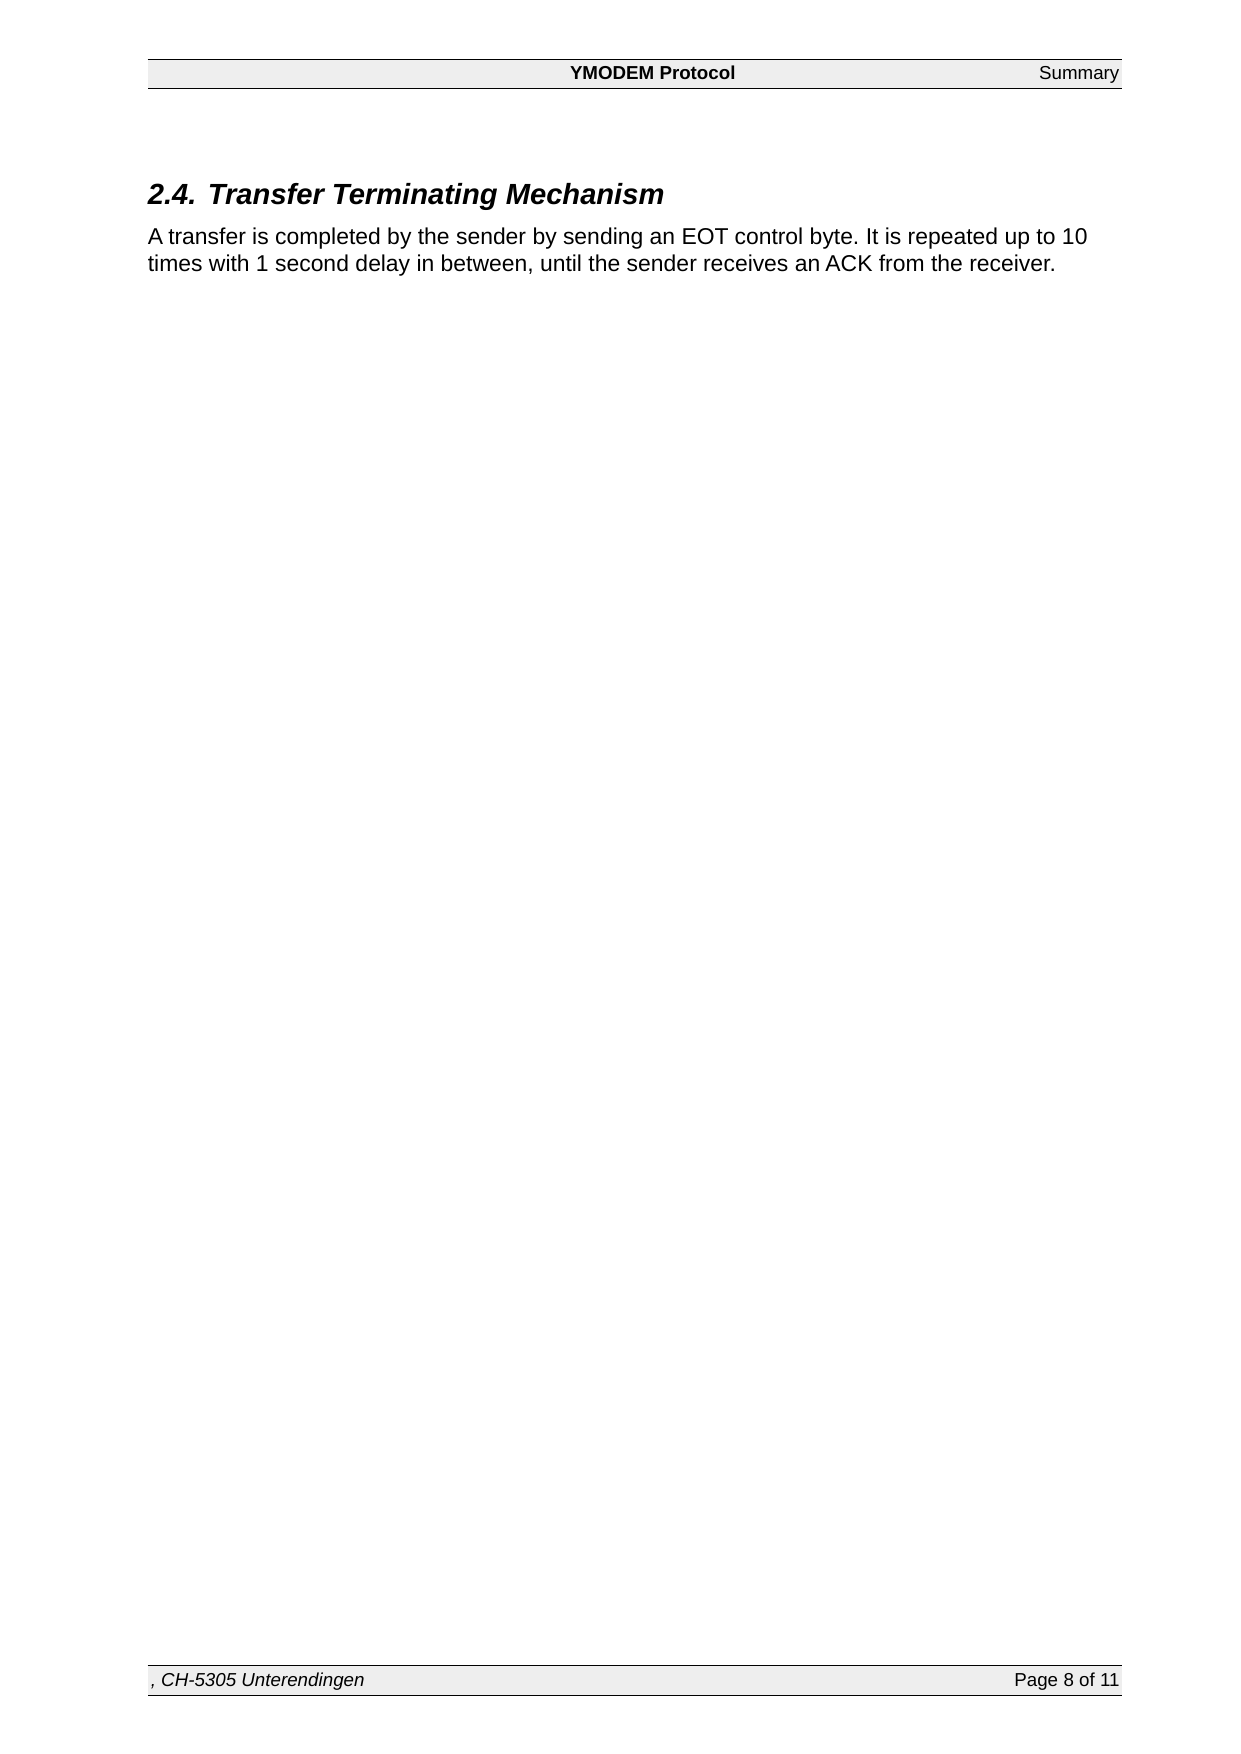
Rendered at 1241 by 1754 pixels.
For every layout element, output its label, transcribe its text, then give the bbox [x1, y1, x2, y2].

subtitle Transfer Terminating Mechanism [148, 177, 1122, 211]
text A transfer is completed by the sender by sending an EOT control byte. It is repeated up to 10 times with 1 second delay in between, until the sender receives an ACK from the receiver. [148, 223, 1122, 276]
